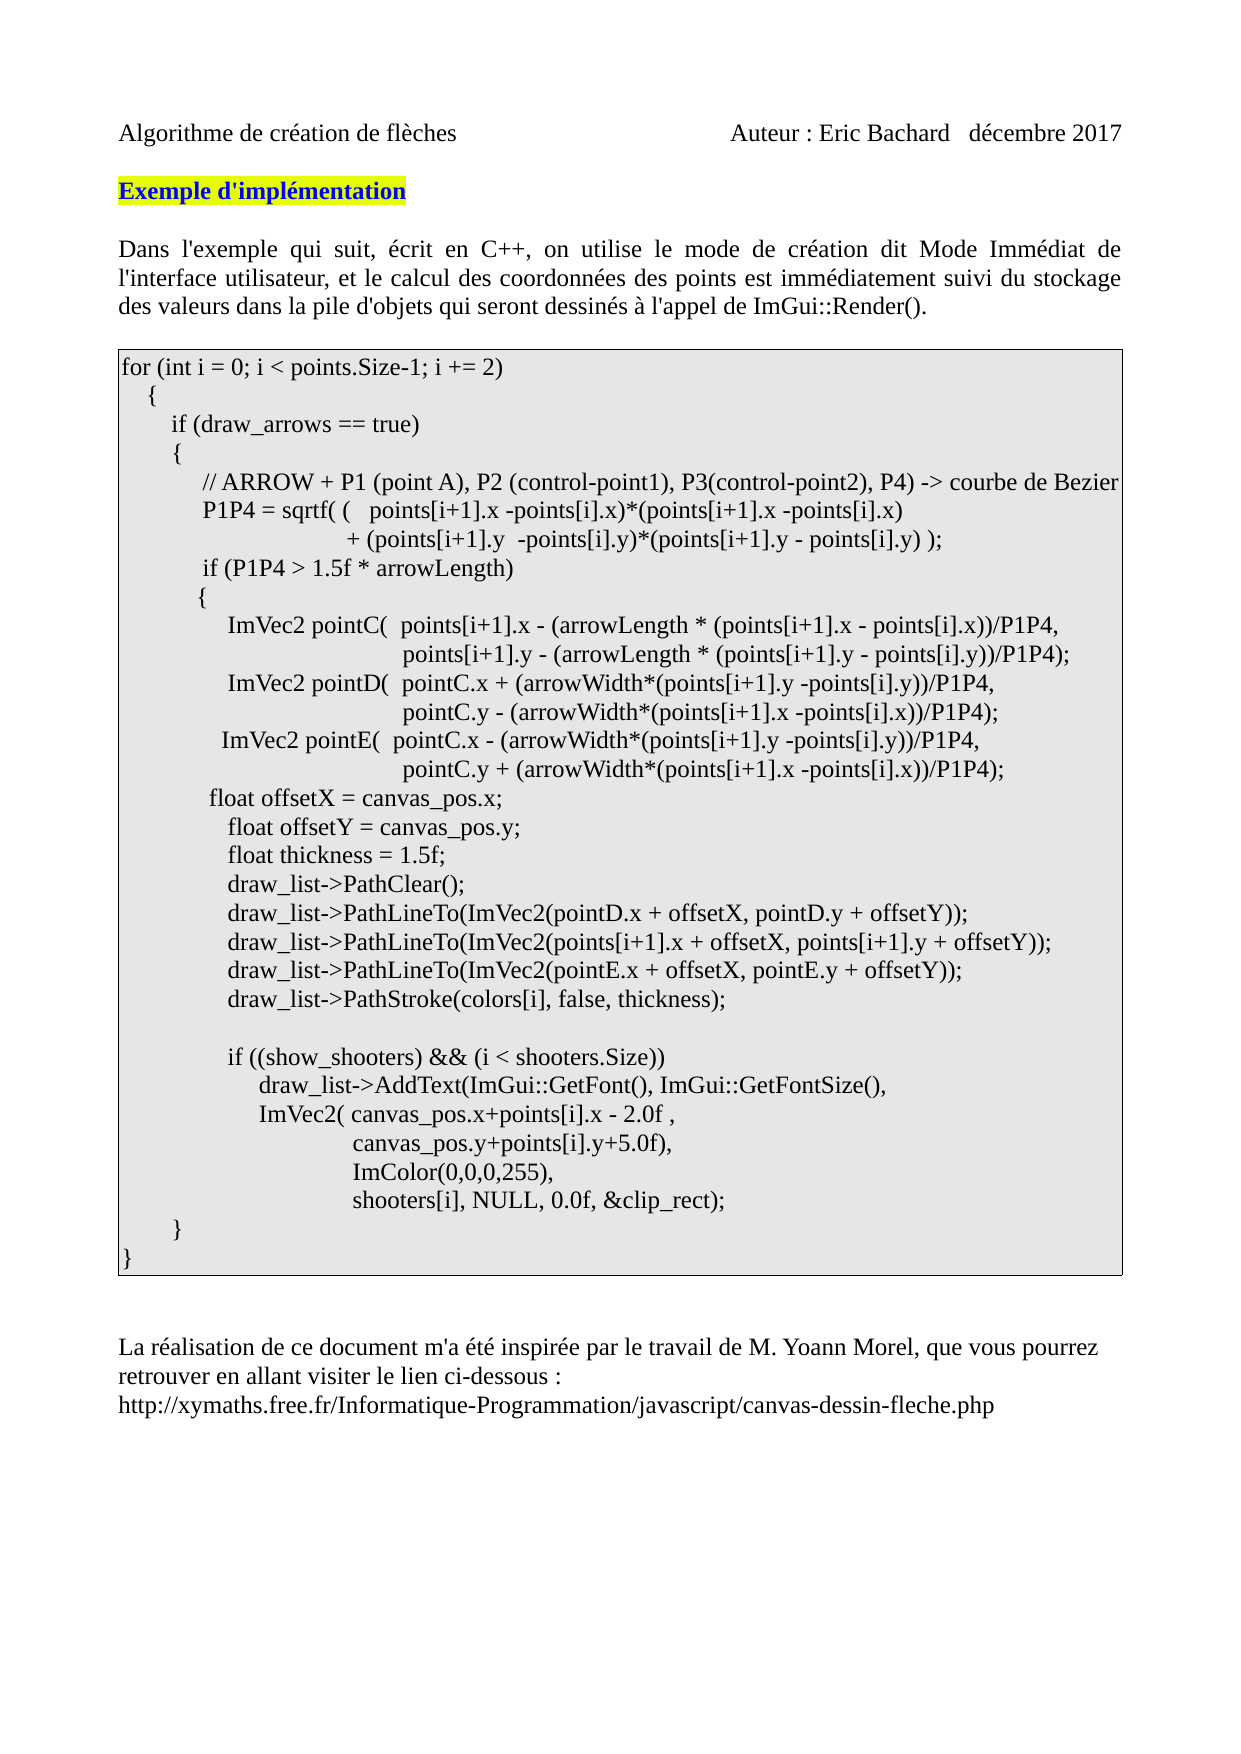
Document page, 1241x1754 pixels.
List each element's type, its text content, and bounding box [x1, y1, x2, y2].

text Dans l'exemple qui suit, écrit en C++, on utilise le mode de création dit Mode Immédiat de l'interface utilisateur, et le calcul des coordonnées des points est immédiatement suivi du stockage des valeurs dans la pile d'objets qui seront dessinés à l'appel de ImGui::Render(). [118, 234, 1122, 320]
text { [119, 378, 1122, 406]
text shooters[i], NULL, 0.0f, &clip_rect); [119, 1183, 1122, 1211]
text ImVec2 pointC( points[i+1].x - (arrowLength * (points[i+1].x - points[i].x))/P1P4, [119, 608, 1122, 636]
text draw_list->AddText(ImGui::GetFont(), ImGui::GetFontSize(), [119, 1068, 1122, 1096]
text if ((show_shooters) && (i < shooters.Size)) [119, 1039, 1122, 1068]
text draw_list->PathLineTo(ImVec2(pointD.x + offsetX, pointD.y + offsetY)); [119, 895, 1122, 924]
text Exemple d'implémentation [118, 176, 1122, 205]
text if (draw_arrows == true) [119, 406, 1122, 435]
text if (P1P4 > 1.5f * arrowLength) [119, 550, 1122, 579]
text + (points[i+1].y -points[i].y)*(points[i+1].y - points[i].y) ); [119, 521, 1122, 550]
text ImColor(0,0,0,255), [119, 1154, 1122, 1183]
text } [119, 1211, 1122, 1240]
text float thickness = 1.5f; [119, 838, 1122, 866]
text draw_list->PathStroke(colors[i], false, thickness); [119, 981, 1122, 1010]
text points[i+1].y - (arrowLength * (points[i+1].y - points[i].y))/P1P4); [119, 636, 1122, 665]
text float offsetX = canvas_pos.x; [119, 780, 1122, 809]
text pointC.y + (arrowWidth*(points[i+1].x -points[i].x))/P1P4); [119, 751, 1122, 780]
text http://xymaths.free.fr/Informatique-Programmation/javascript/canvas-dessin-fleche.php [118, 1390, 1122, 1419]
text ImVec2( canvas_pos.x+points[i].x - 2.0f , [119, 1096, 1122, 1125]
text float offsetY = canvas_pos.y; [119, 809, 1122, 838]
text draw_list->PathLineTo(ImVec2(pointE.x + offsetX, pointE.y + offsetY)); [119, 953, 1122, 981]
text { [119, 435, 1122, 464]
text // ARROW + P1 (point A), P2 (control-point1), P3(control-point2), P4) -> courbe de Bezier [119, 464, 1122, 493]
text pointC.y - (arrowWidth*(points[i+1].x -points[i].x))/P1P4); [119, 694, 1122, 723]
text canvas_pos.y+points[i].y+5.0f), [119, 1125, 1122, 1154]
text P1P4 = sqrtf( ( points[i+1].x -points[i].x)*(points[i+1].x -points[i].x) [119, 493, 1122, 521]
text } [119, 1240, 1122, 1275]
text for (int i = 0; i < points.Size-1; i += 2) [119, 350, 1122, 378]
text draw_list->PathClear(); [119, 866, 1122, 895]
text ImVec2 pointD( pointC.x + (arrowWidth*(points[i+1].y -points[i].y))/P1P4, [119, 665, 1122, 694]
text La réalisation de ce document m'a été inspirée par le travail de M. Yoann Morel, que vous pourrez retrouver en allant visiter le lien ci-dessous : [118, 1332, 1122, 1390]
text { [119, 579, 1122, 608]
text draw_list->PathLineTo(ImVec2(points[i+1].x + offsetX, points[i+1].y + offsetY)); [119, 924, 1122, 953]
text ImVec2 pointE( pointC.x - (arrowWidth*(points[i+1].y -points[i].y))/P1P4, [119, 723, 1122, 751]
